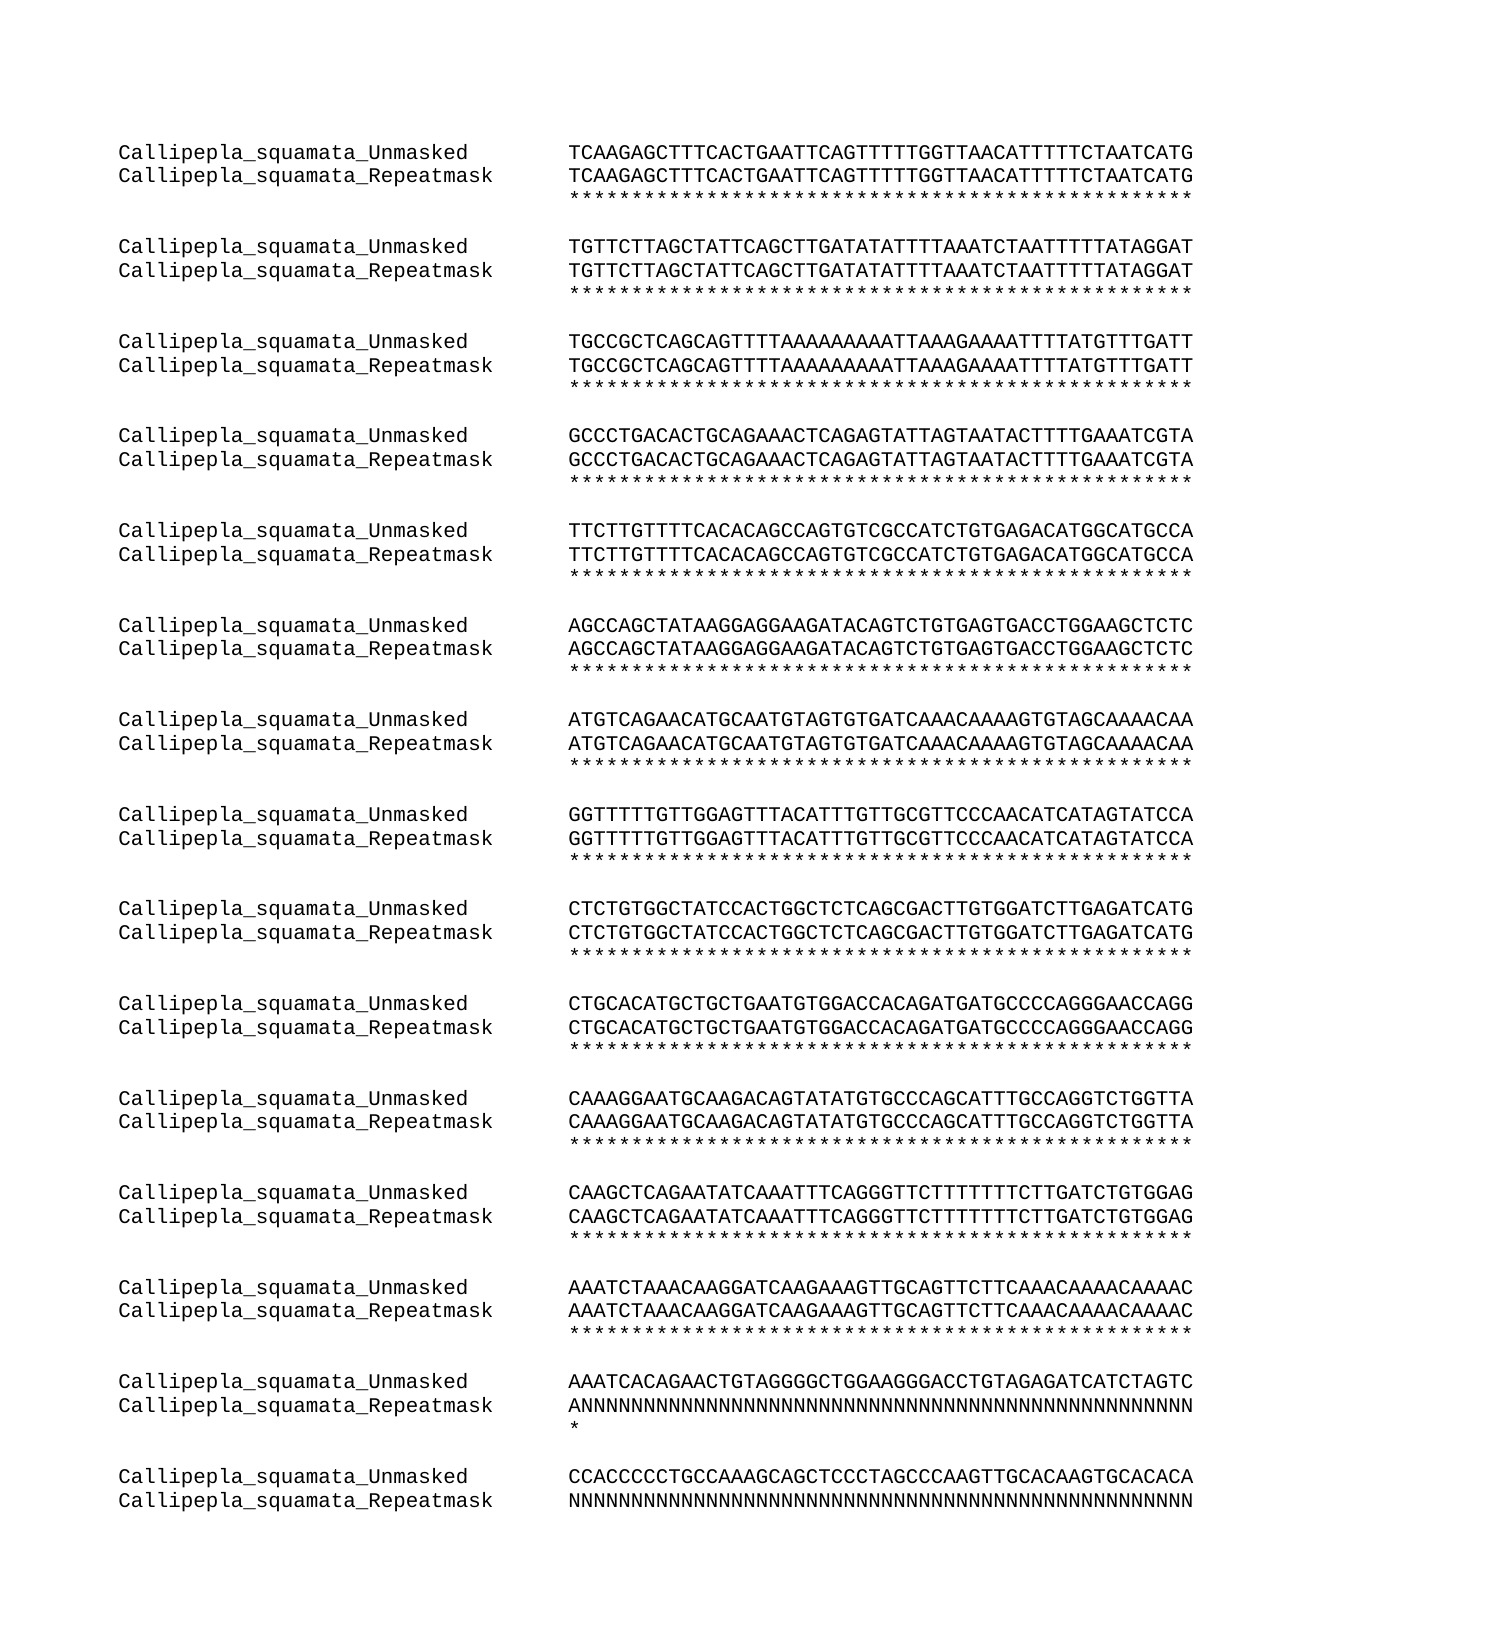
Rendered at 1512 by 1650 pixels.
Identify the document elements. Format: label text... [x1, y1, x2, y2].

text ************************************************** [118, 567, 1393, 591]
text ************************************************** [118, 1040, 1393, 1064]
text Callipepla_squamata_Unmasked TTCTTGTTTTCACACAGCCAGTGTCGCCATCTGTGAGACATGGCATGCCA [118, 520, 1393, 544]
text Callipepla_squamata_Unmasked CCACCCCCTGCCAAAGCAGCTCCCTAGCCCAAGTTGCACAAGTGCACACA [118, 1466, 1393, 1489]
text ************************************************** [118, 757, 1393, 780]
text ************************************************** [118, 1324, 1393, 1348]
text Callipepla_squamata_Unmasked ATGTCAGAACATGCAATGTAGTGTGATCAAACAAAAGTGTAGCAAAACAA [118, 709, 1393, 733]
text Callipepla_squamata_Unmasked AAATCTAAACAAGGATCAAGAAAGTTGCAGTTCTTCAAACAAAACAAAAC [118, 1277, 1393, 1300]
text Callipepla_squamata_Unmasked TGTTCTTAGCTATTCAGCTTGATATATTTTAAATCTAATTTTTATAGGAT [118, 236, 1393, 260]
text Callipepla_squamata_Unmasked CTGCACATGCTGCTGAATGTGGACCACAGATGATGCCCCAGGGAACCAGG [118, 993, 1393, 1017]
text ************************************************** [118, 851, 1393, 875]
text Callipepla_squamata_Unmasked GCCCTGACACTGCAGAAACTCAGAGTATTAGTAATACTTTTGAAATCGTA [118, 426, 1393, 449]
text Callipepla_squamata_Repeatmask TTCTTGTTTTCACACAGCCAGTGTCGCCATCTGTGAGACATGGCATGCCA [118, 544, 1393, 567]
text Callipepla_squamata_Repeatmask TGCCGCTCAGCAGTTTTAAAAAAAAATTAAAGAAAATTTTATGTTTGATT [118, 354, 1393, 378]
text Callipepla_squamata_Unmasked AAATCACAGAACTGTAGGGGCTGGAAGGGACCTGTAGAGATCATCTAGTC [118, 1371, 1393, 1395]
text Callipepla_squamata_Unmasked CAAAGGAATGCAAGACAGTATATGTGCCCAGCATTTGCCAGGTCTGGTTA [118, 1088, 1393, 1111]
text ************************************************** [118, 1229, 1393, 1253]
text Callipepla_squamata_Repeatmask TCAAGAGCTTTCACTGAATTCAGTTTTTGGTTAACATTTTTCTAATCATG [118, 165, 1393, 189]
text Callipepla_squamata_Unmasked TCAAGAGCTTTCACTGAATTCAGTTTTTGGTTAACATTTTTCTAATCATG [118, 142, 1393, 165]
text Callipepla_squamata_Repeatmask AGCCAGCTATAAGGAGGAAGATACAGTCTGTGAGTGACCTGGAAGCTCTC [118, 638, 1393, 662]
text Callipepla_squamata_Repeatmask CAAGCTCAGAATATCAAATTTCAGGGTTCTTTTTTTCTTGATCTGTGGAG [118, 1206, 1393, 1229]
text ************************************************** [118, 473, 1393, 496]
text Callipepla_squamata_Unmasked GGTTTTTGTTGGAGTTTACATTTGTTGCGTTCCCAACATCATAGTATCCA [118, 804, 1393, 827]
text ************************************************** [118, 378, 1393, 402]
text ************************************************** [118, 662, 1393, 686]
text Callipepla_squamata_Repeatmask CTCTGTGGCTATCCACTGGCTCTCAGCGACTTGTGGATCTTGAGATCATG [118, 922, 1393, 946]
text ************************************************** [118, 284, 1393, 307]
text Callipepla_squamata_Repeatmask ATGTCAGAACATGCAATGTAGTGTGATCAAACAAAAGTGTAGCAAAACAA [118, 733, 1393, 757]
text Callipepla_squamata_Unmasked CTCTGTGGCTATCCACTGGCTCTCAGCGACTTGTGGATCTTGAGATCATG [118, 898, 1393, 922]
text Callipepla_squamata_Repeatmask AAATCTAAACAAGGATCAAGAAAGTTGCAGTTCTTCAAACAAAACAAAAC [118, 1300, 1393, 1324]
text Callipepla_squamata_Repeatmask CAAAGGAATGCAAGACAGTATATGTGCCCAGCATTTGCCAGGTCTGGTTA [118, 1111, 1393, 1135]
text Callipepla_squamata_Repeatmask GCCCTGACACTGCAGAAACTCAGAGTATTAGTAATACTTTTGAAATCGTA [118, 449, 1393, 473]
text Callipepla_squamata_Repeatmask GGTTTTTGTTGGAGTTTACATTTGTTGCGTTCCCAACATCATAGTATCCA [118, 827, 1393, 851]
text Callipepla_squamata_Repeatmask NNNNNNNNNNNNNNNNNNNNNNNNNNNNNNNNNNNNNNNNNNNNNNNNNN [118, 1489, 1393, 1513]
text Callipepla_squamata_Repeatmask ANNNNNNNNNNNNNNNNNNNNNNNNNNNNNNNNNNNNNNNNNNNNNNNNN [118, 1395, 1393, 1419]
text Callipepla_squamata_Repeatmask CTGCACATGCTGCTGAATGTGGACCACAGATGATGCCCCAGGGAACCAGG [118, 1017, 1393, 1040]
text Callipepla_squamata_Unmasked CAAGCTCAGAATATCAAATTTCAGGGTTCTTTTTTTCTTGATCTGTGGAG [118, 1182, 1393, 1206]
text Callipepla_squamata_Unmasked AGCCAGCTATAAGGAGGAAGATACAGTCTGTGAGTGACCTGGAAGCTCTC [118, 615, 1393, 638]
text ************************************************** [118, 1135, 1393, 1158]
text ************************************************** [118, 946, 1393, 969]
text Callipepla_squamata_Repeatmask TGTTCTTAGCTATTCAGCTTGATATATTTTAAATCTAATTTTTATAGGAT [118, 260, 1393, 284]
text * [118, 1419, 1393, 1442]
text Callipepla_squamata_Unmasked TGCCGCTCAGCAGTTTTAAAAAAAAATTAAAGAAAATTTTATGTTTGATT [118, 331, 1393, 354]
text ************************************************** [118, 189, 1393, 213]
